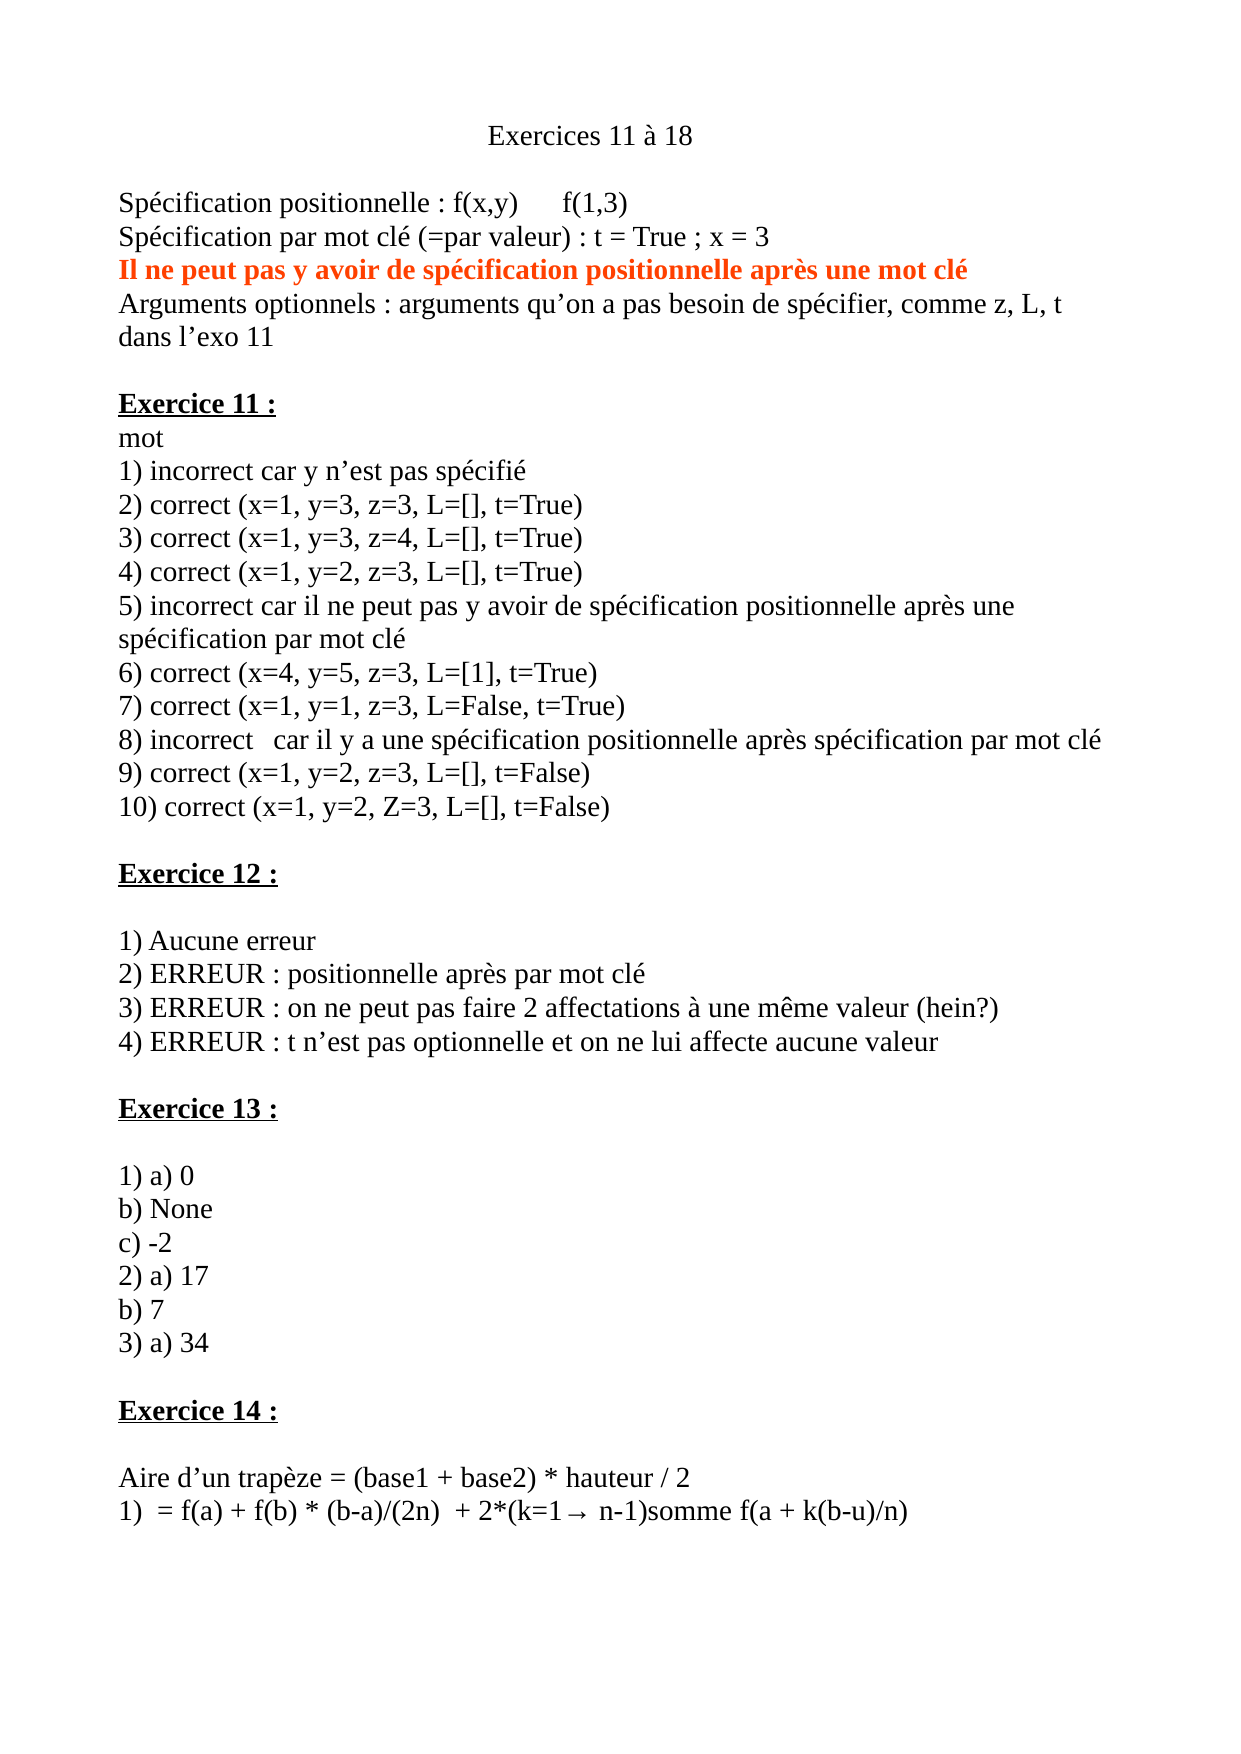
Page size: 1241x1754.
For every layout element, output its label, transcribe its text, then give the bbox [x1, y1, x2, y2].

text 2) a) 17 [118, 1258, 1122, 1292]
text 1) incorrect car y n’est pas spécifié [118, 453, 1122, 487]
text 7) correct (x=1, y=1, z=3, L=False, t=True) [118, 688, 1122, 722]
text Exercice 14 : [118, 1393, 1122, 1426]
text 3) a) 34 [118, 1326, 1122, 1359]
text Exercices 11 à 18 [118, 118, 1122, 152]
text 4) correct (x=1, y=2, z=3, L=[], t=True) [118, 554, 1122, 588]
text Exercice 13 : [118, 1091, 1122, 1124]
text 1) a) 0 [118, 1158, 1122, 1191]
text b) 7 [118, 1292, 1122, 1326]
text 8) incorrect car il y a une spécification positionnelle après spécification par mot clé [118, 722, 1122, 755]
text Exercice 11 : [118, 386, 1122, 420]
text Exercice 12 : [118, 856, 1122, 889]
text 4) ERREUR : t n’est pas optionnelle et on ne lui affecte aucune valeur [118, 1024, 1122, 1057]
text 3) correct (x=1, y=3, z=4, L=[], t=True) [118, 521, 1122, 554]
text 3) ERREUR : on ne peut pas faire 2 affectations à une même valeur (hein?) [118, 990, 1122, 1024]
text Arguments optionnels : arguments qu’on a pas besoin de spécifier, comme z, L, t dans l’exo 11 [118, 286, 1122, 353]
text 2) correct (x=1, y=3, z=3, L=[], t=True) [118, 487, 1122, 521]
text 6) correct (x=4, y=5, z=3, L=[1], t=True) [118, 655, 1122, 688]
text b) None [118, 1191, 1122, 1225]
text 5) incorrect car il ne peut pas y avoir de spécification positionnelle après une spécification par mot clé [118, 588, 1122, 655]
text Aire d’un trapèze = (base1 + base2) * hauteur / 2 [118, 1460, 1122, 1493]
text Il ne peut pas y avoir de spécification positionnelle après une mot clé [118, 252, 1122, 286]
text Spécification positionnelle : f(x,y) f(1,3) [118, 185, 1122, 219]
text 10) correct (x=1, y=2, Z=3, L=[], t=False) [118, 789, 1122, 822]
text 1) = f(a) + f(b) * (b-a)/(2n) + 2*(k=1→ n-1)somme f(a + k(b-u)/n) [118, 1493, 1122, 1527]
text c) -2 [118, 1225, 1122, 1258]
text Spécification par mot clé (=par valeur) : t = True ; x = 3 [118, 219, 1122, 252]
text 2) ERREUR : positionnelle après par mot clé [118, 957, 1122, 990]
text mot [118, 420, 1122, 453]
text 1) Aucune erreur [118, 923, 1122, 957]
text 9) correct (x=1, y=2, z=3, L=[], t=False) [118, 755, 1122, 789]
